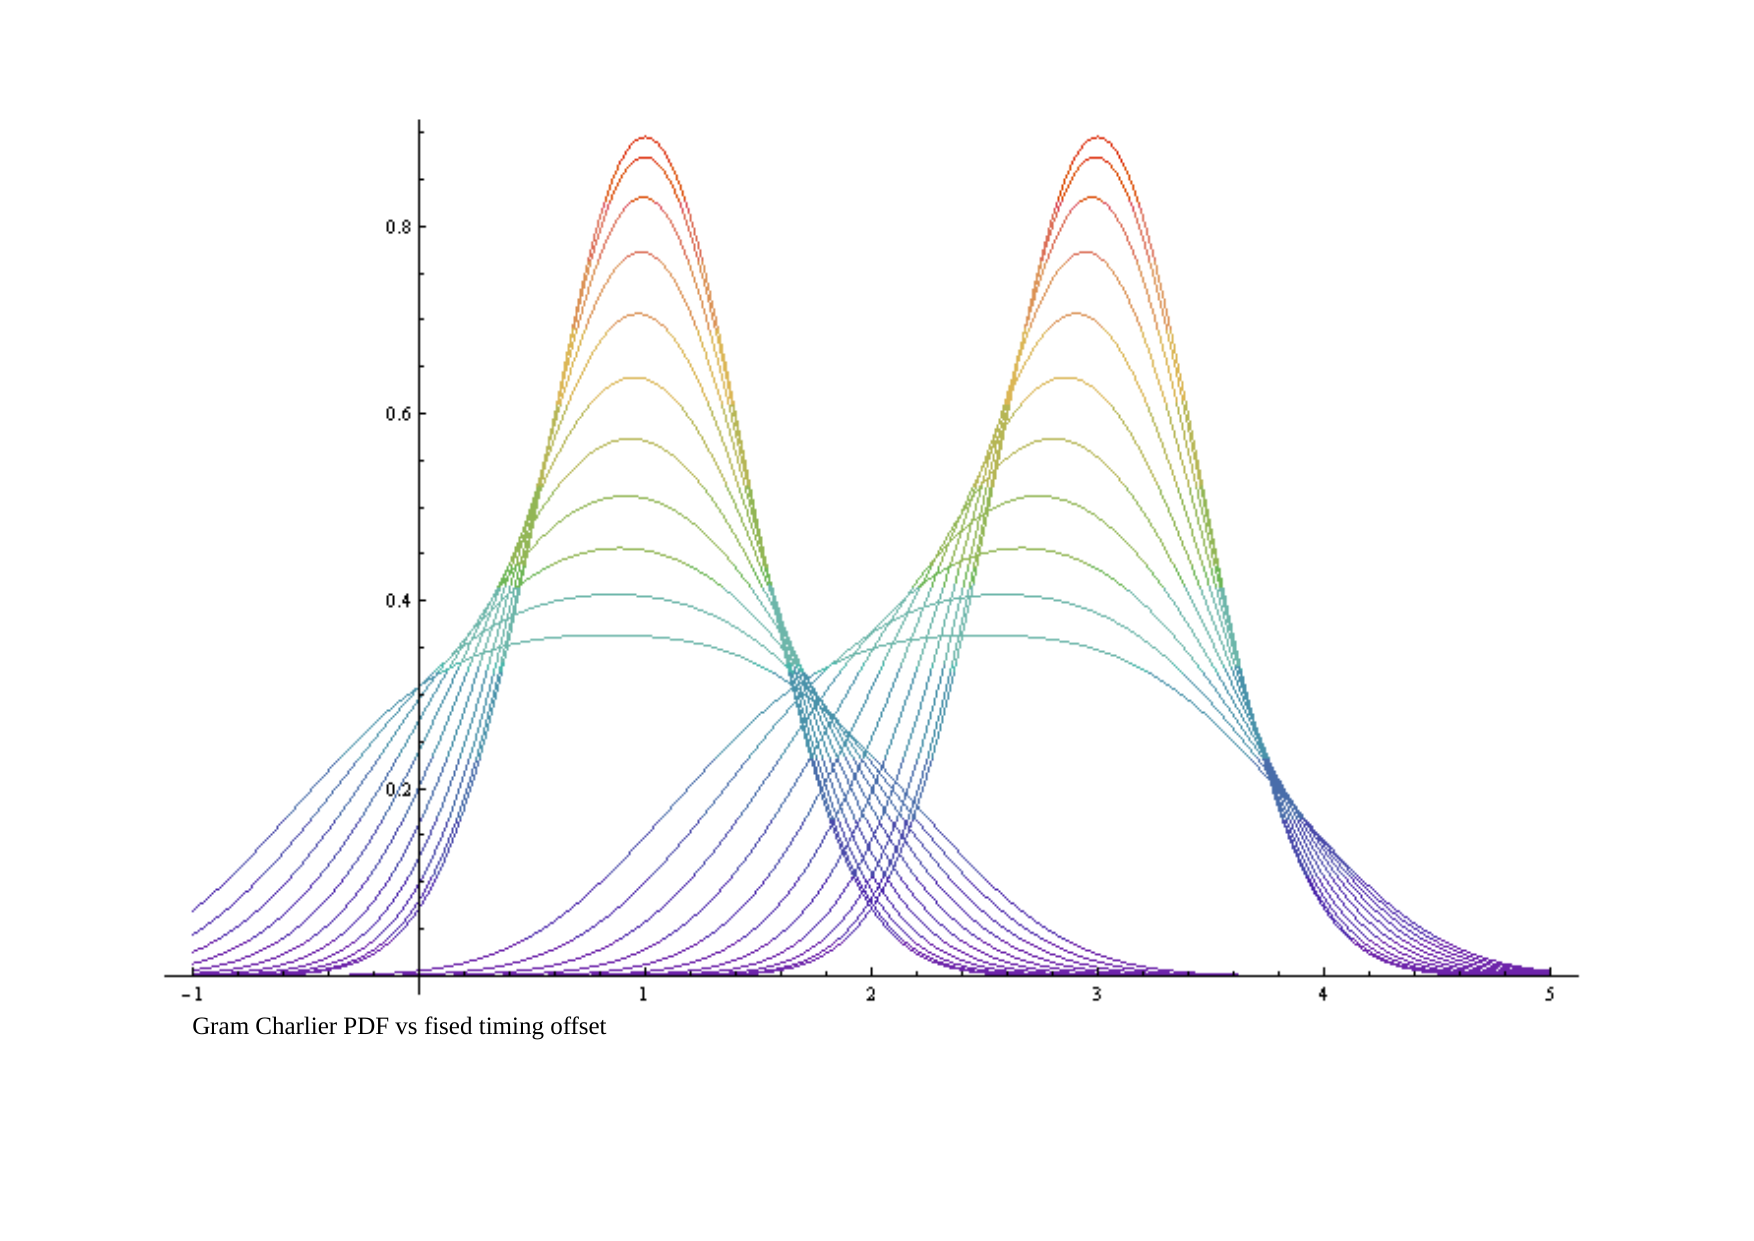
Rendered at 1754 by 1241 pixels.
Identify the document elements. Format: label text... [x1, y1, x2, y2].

picture [153, 118, 1601, 1011]
text Gram Charlier PDF vs fised timing offset [118, 118, 1636, 1039]
